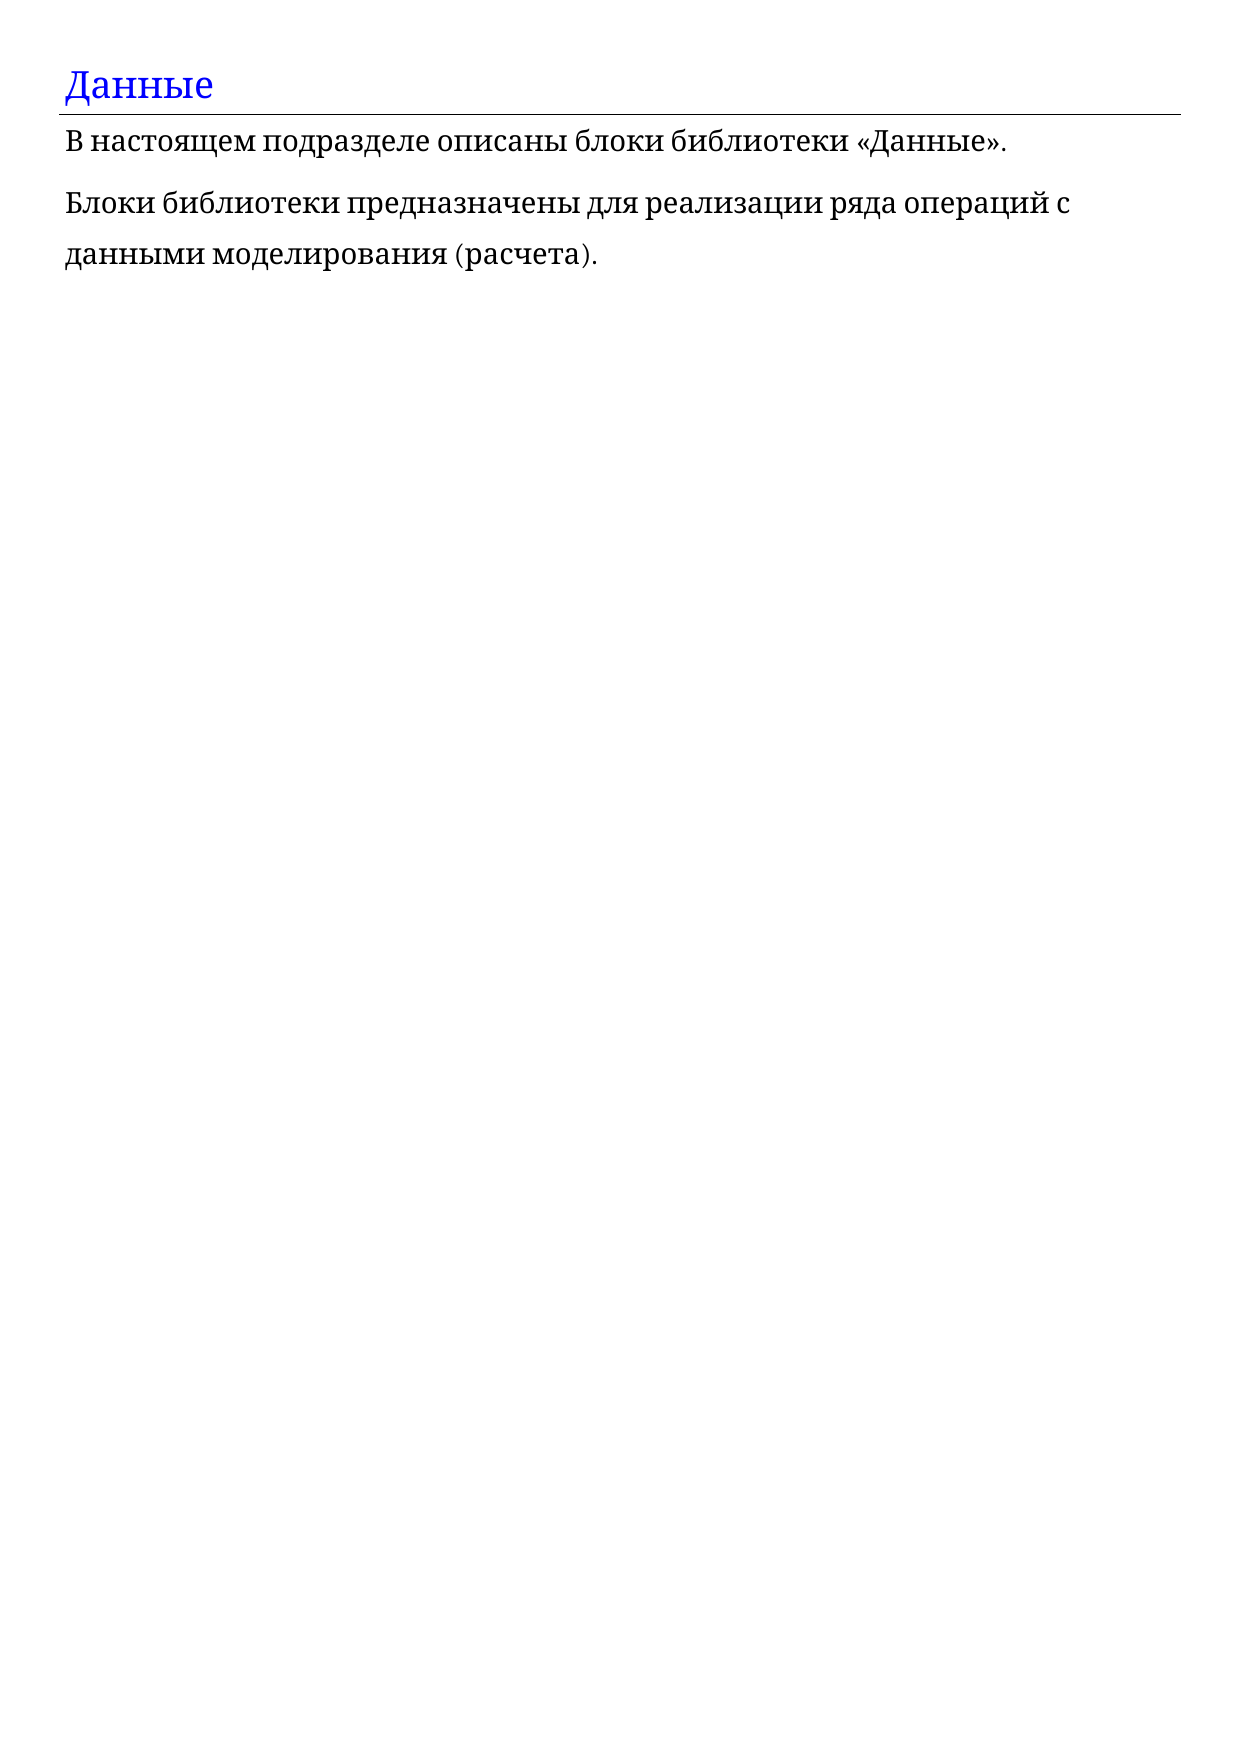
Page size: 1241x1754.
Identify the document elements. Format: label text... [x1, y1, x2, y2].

table_cell В настоящем подразделе описаны блоки библиотеки «Данные». Блоки библиотеки предназначены для реализации ряда операций с данными моделирования (расчета). [59, 115, 1181, 283]
table_header Данные [59, 59, 1181, 114]
